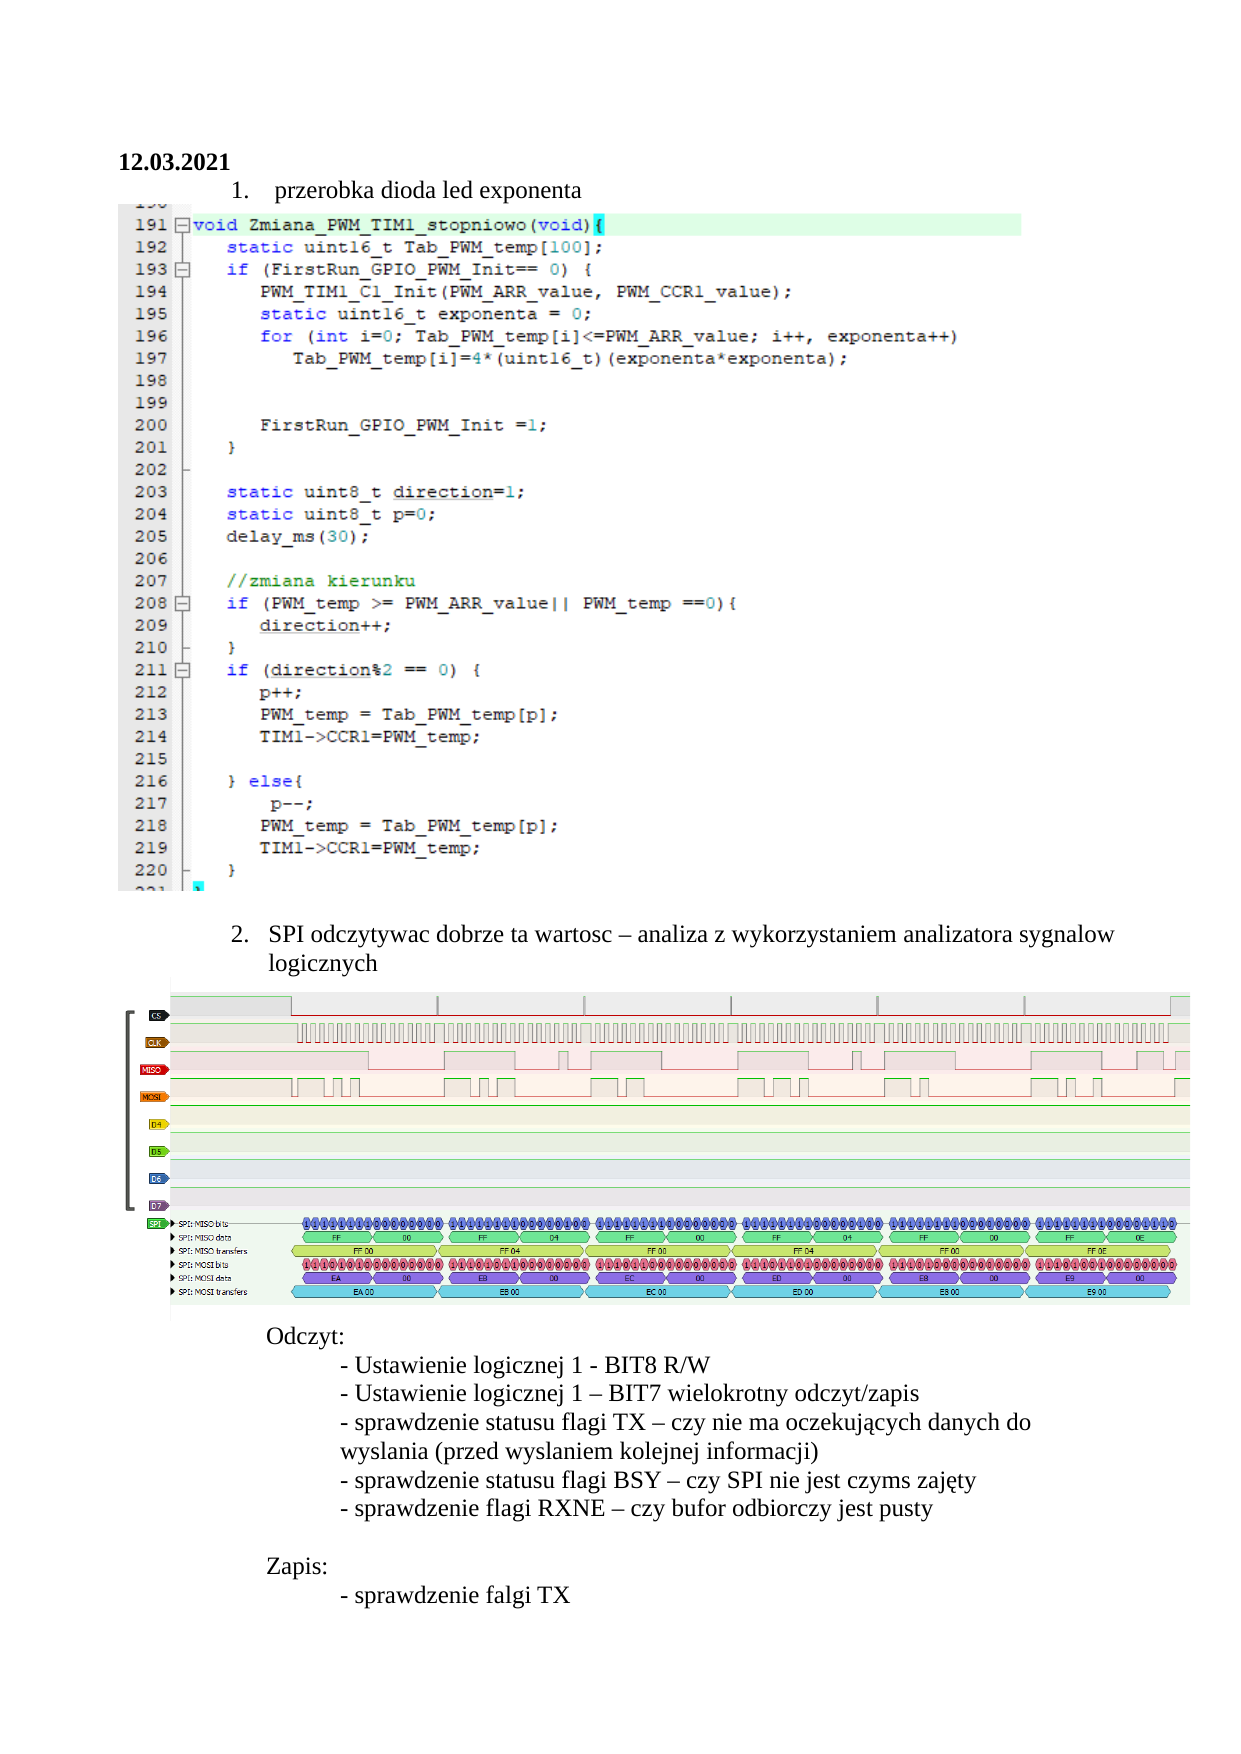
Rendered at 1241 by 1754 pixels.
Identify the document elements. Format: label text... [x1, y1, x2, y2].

text - Ustawienie logicznej 1 - BIT8 R/W [118, 1350, 1122, 1378]
text 12.03.2021 [118, 147, 1122, 176]
text - sprawdzenie statusu flagi BSY – czy SPI nie jest czyms zajęty [118, 1465, 1122, 1493]
text - sprawdzenie flagi RXNE – czy bufor odbiorczy jest pusty [118, 1493, 1122, 1522]
list SPI odczytywac dobrze ta wartosc – analiza z wykorzystaniem analizatora sygnalow logicznych [231, 919, 1122, 977]
text - sprawdzenie statusu flagi TX – czy nie ma oczekujących danych do wyslania (przed wyslaniem kolejnej informacji) [340, 1407, 1122, 1465]
list przerobka dioda led exponenta [231, 176, 1122, 204]
text - sprawdzenie falgi TX [118, 1580, 1122, 1608]
text Odczyt: [118, 1321, 1122, 1350]
text Zapis: [118, 1551, 1122, 1580]
text - Ustawienie logicznej 1 – BIT7 wielokrotny odczyt/zapis [118, 1378, 1122, 1407]
